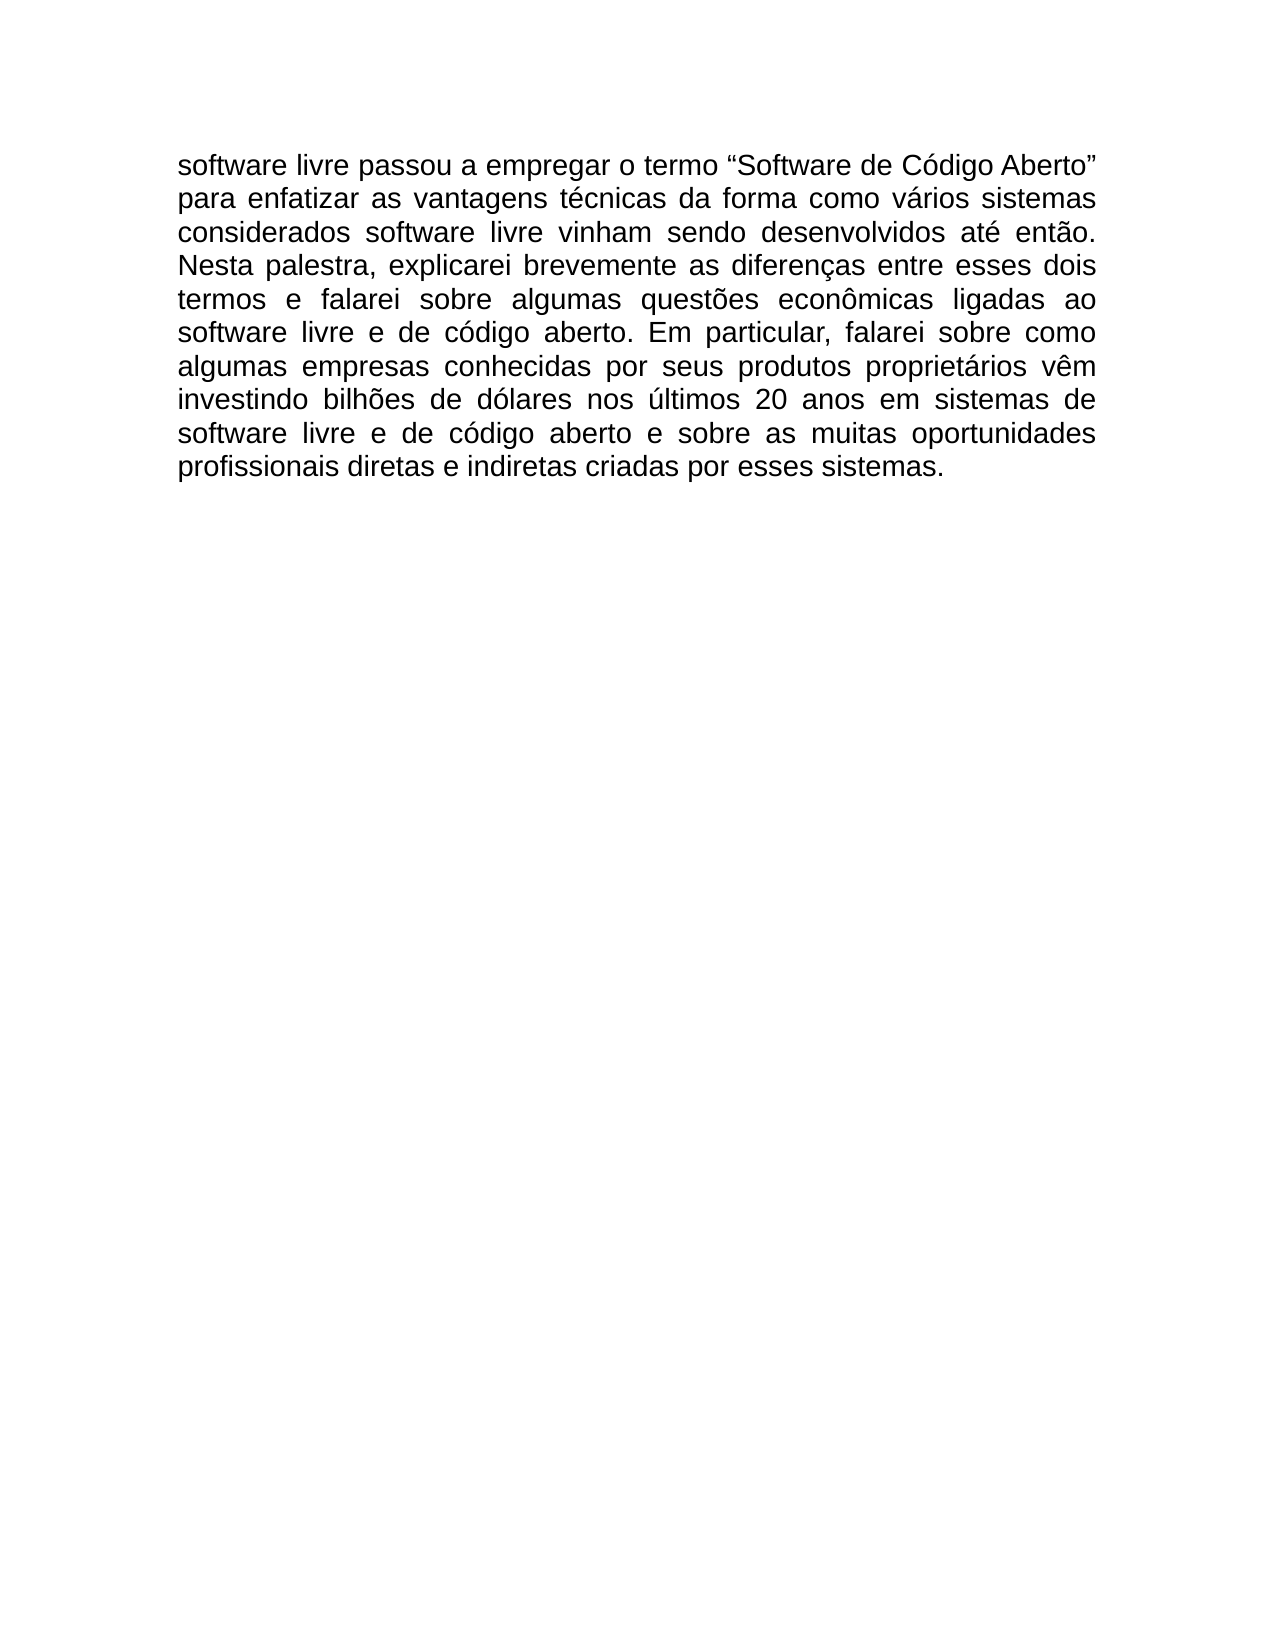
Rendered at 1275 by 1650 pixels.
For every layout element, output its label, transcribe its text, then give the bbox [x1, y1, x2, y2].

text software livre passou a empregar o termo “Software de Código Aberto” para enfatizar as vantagens técnicas da forma como vários sistemas considerados software livre vinham sendo desenvolvidos até então. Nesta palestra, explicarei brevemente as diferenças entre esses dois termos e falarei sobre algumas questões econômicas ligadas ao software livre e de código aberto. Em particular, falarei sobre como algumas empresas conhecidas por seus produtos proprietários vêm investindo bilhões de dólares nos últimos 20 anos em sistemas de software livre e de código aberto e sobre as muitas oportunidades profissionais diretas e indiretas criadas por esses sistemas. [177, 148, 1098, 483]
